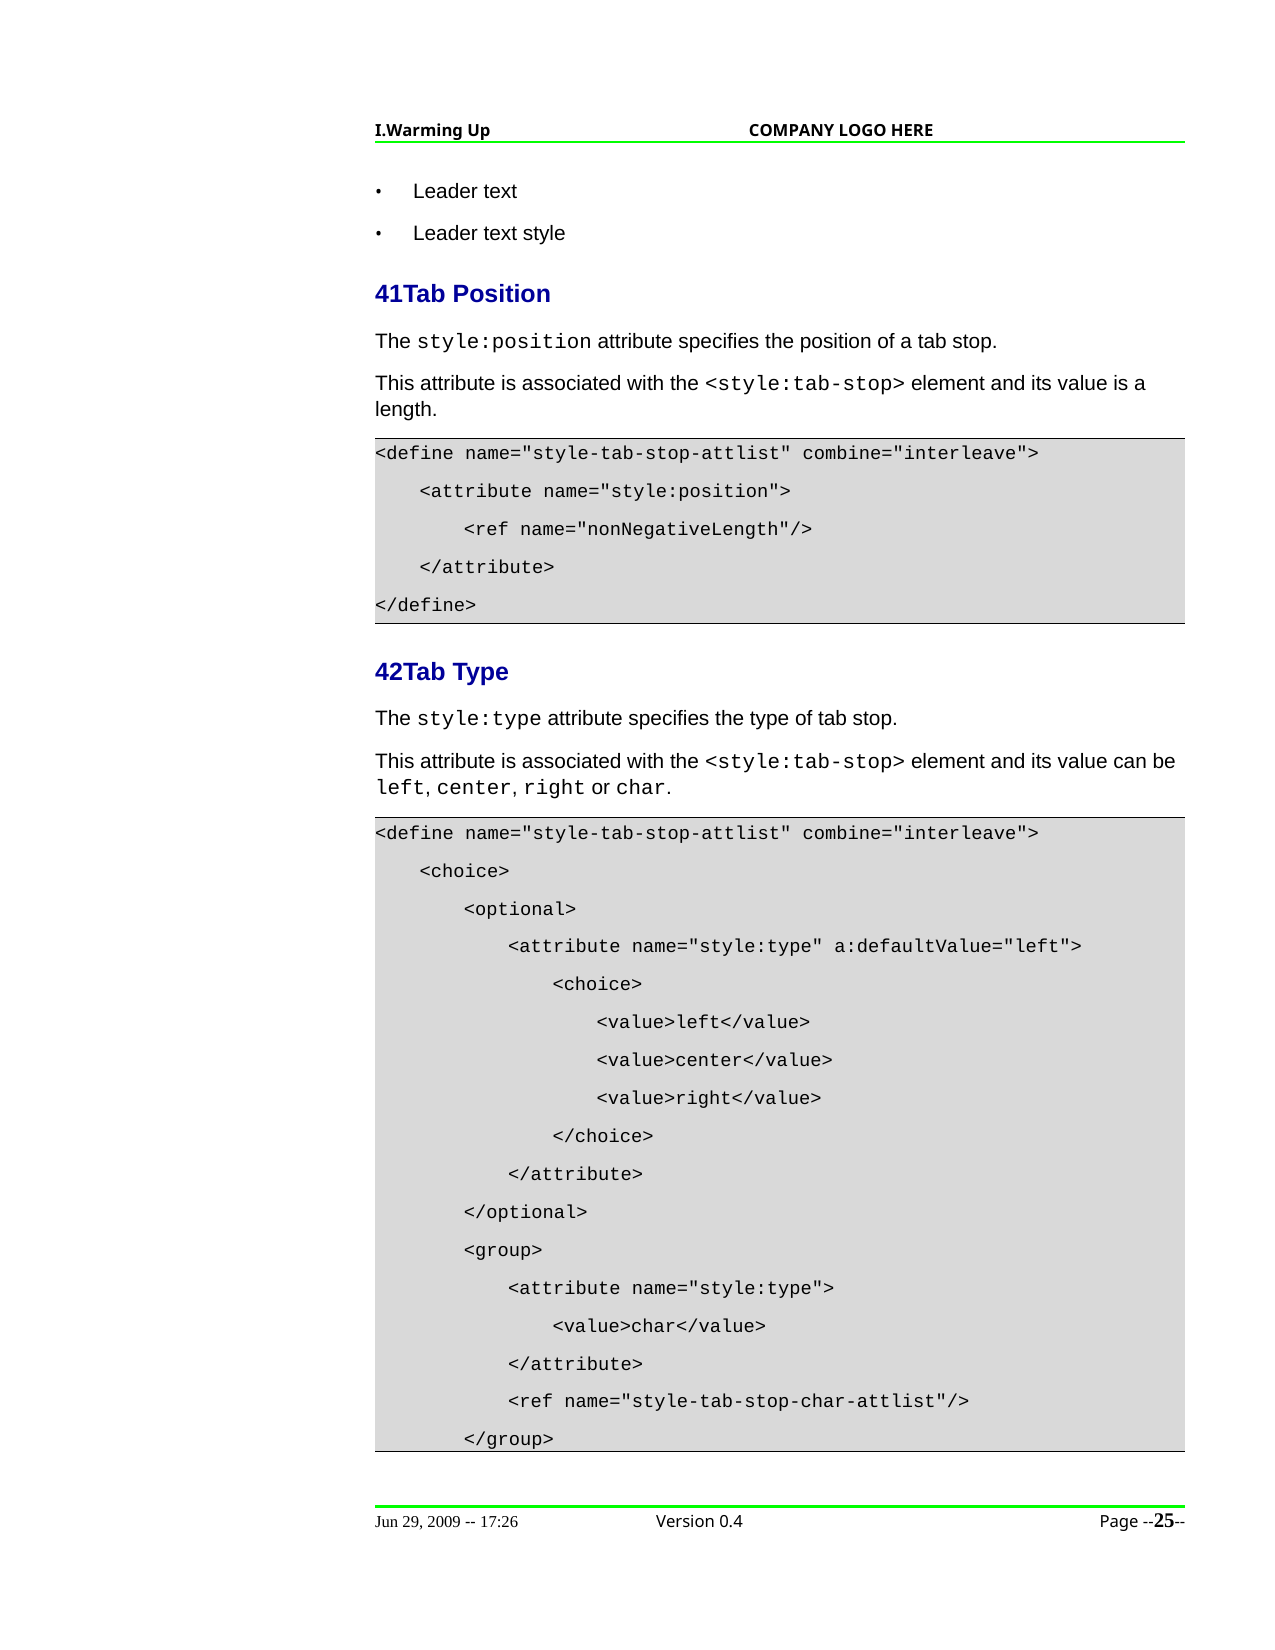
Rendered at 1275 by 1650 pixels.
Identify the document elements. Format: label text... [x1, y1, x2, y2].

text <choice> [375, 969, 1185, 996]
text </optional> [375, 1196, 1185, 1224]
text </define> [375, 589, 1185, 623]
list Leader text [375, 178, 1185, 204]
text <ref name="style-tab-stop-char-attlist"/> [375, 1386, 1185, 1413]
text <group> [375, 1234, 1185, 1262]
text <value>left</value> [375, 1007, 1185, 1034]
text This attribute is associated with the <style:tab-stop> element and its value can be left, center, right or char. [375, 749, 1185, 800]
text <value>right</value> [375, 1082, 1185, 1110]
text <value>center</value> [375, 1044, 1185, 1072]
text <optional> [375, 893, 1185, 921]
text <value>char</value> [375, 1310, 1185, 1338]
text </attribute> [375, 1158, 1185, 1186]
text <attribute name="style:type" a:defaultValue="left"> [375, 931, 1185, 958]
text The style:type attribute specifies the type of tab stop. [375, 706, 1185, 732]
text This attribute is associated with the <style:tab-stop> element and its value is a length. [375, 371, 1185, 421]
subtitle Tab Position [375, 279, 1185, 308]
subtitle Tab Type [375, 657, 1185, 685]
list Leader text style [375, 220, 1185, 246]
text <choice> [375, 855, 1185, 883]
text </choice> [375, 1120, 1185, 1148]
text <define name="style-tab-stop-attlist" combine="interleave"> [375, 439, 1185, 465]
text </attribute> [375, 1348, 1185, 1376]
text <attribute name="style:type"> [375, 1272, 1185, 1300]
text <define name="style-tab-stop-attlist" combine="interleave"> [375, 818, 1185, 845]
text </attribute> [375, 551, 1185, 579]
text <attribute name="style:position"> [375, 476, 1185, 503]
text The style:position attribute specifies the position of a tab stop. [375, 329, 1185, 354]
text <ref name="nonNegativeLength"/> [375, 513, 1185, 541]
text </group> [375, 1424, 1185, 1451]
